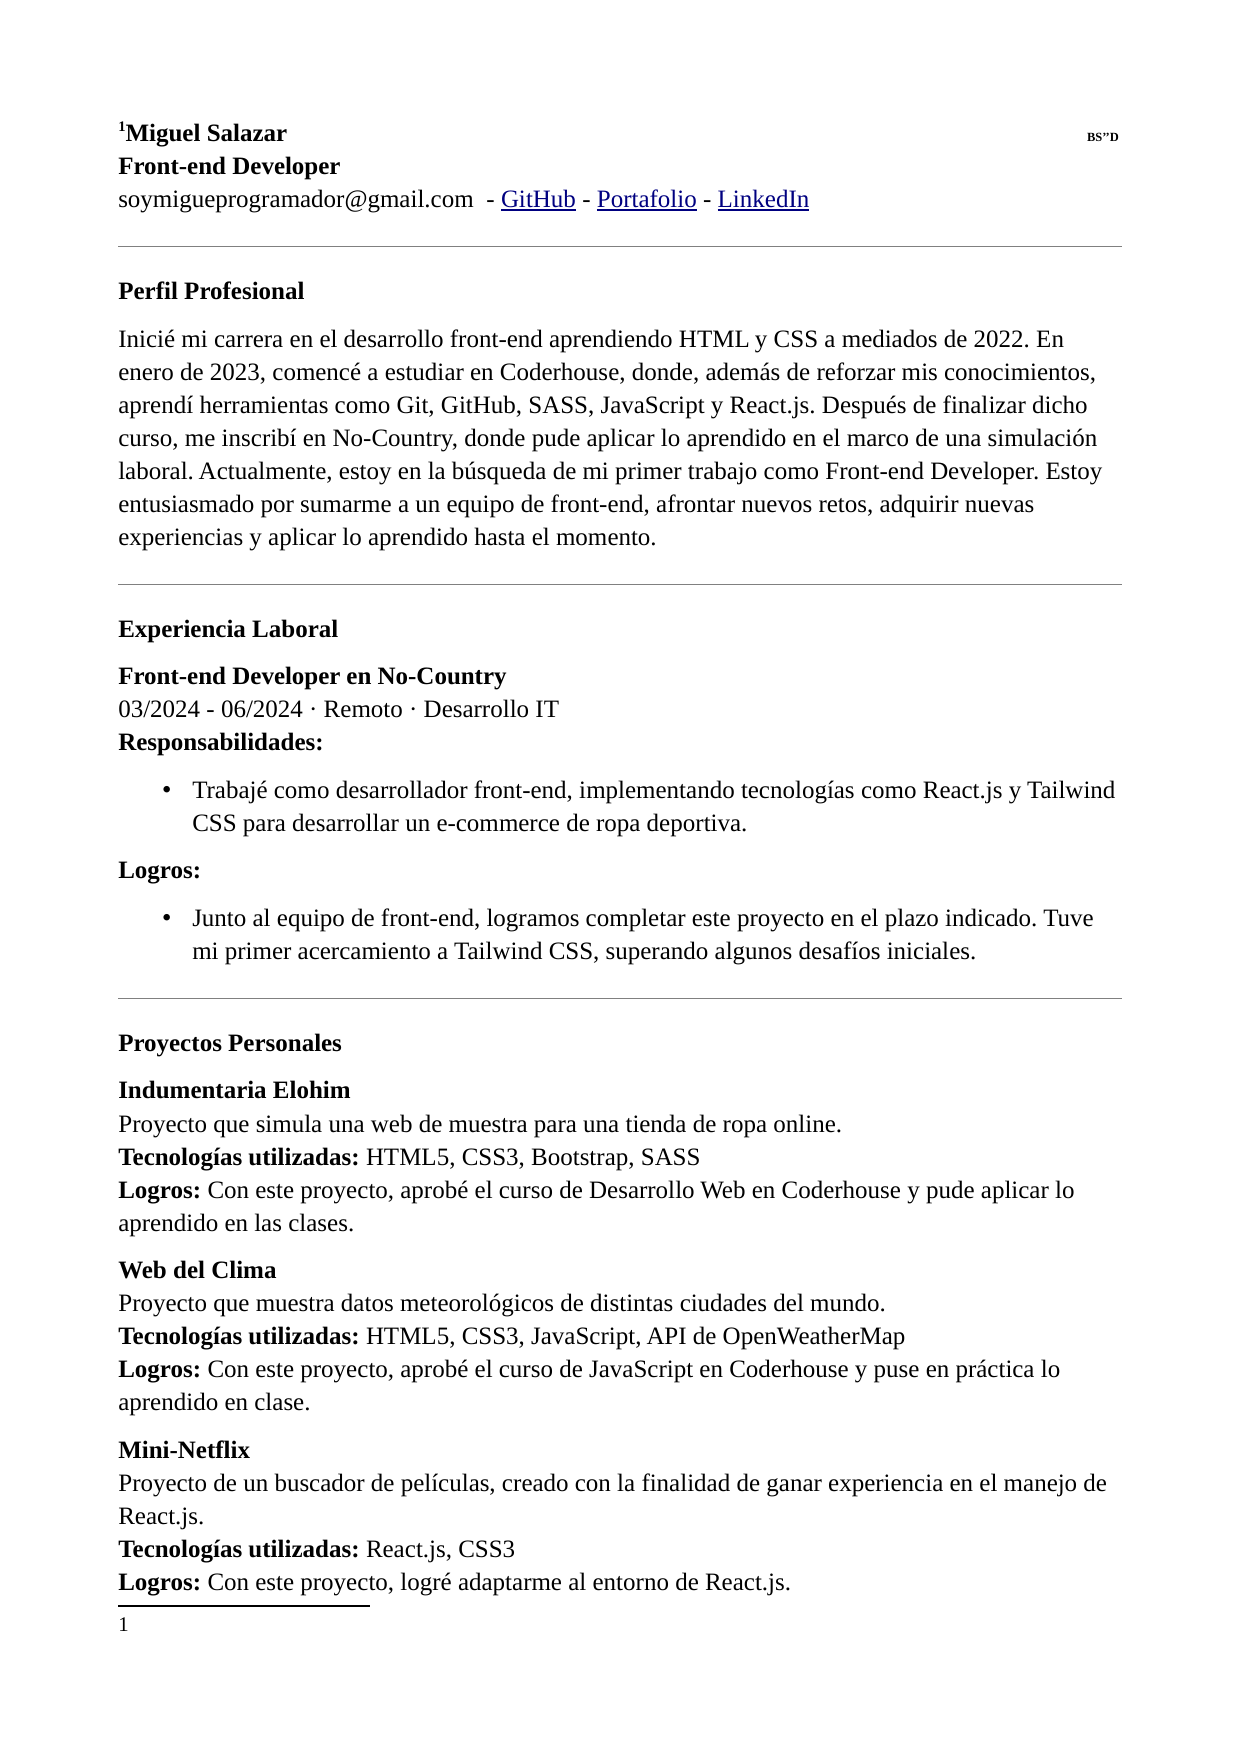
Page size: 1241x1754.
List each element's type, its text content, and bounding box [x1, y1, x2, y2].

text Front-end Developer en No-Country 03/2024 - 06/2024 · Remoto · Desarrollo IT Responsabilidades: [118, 661, 1122, 756]
text Experiencia Laboral [118, 614, 1122, 642]
text Proyectos Personales [118, 1028, 1122, 1057]
text Web del Clima Proyecto que muestra datos meteorológicos de distintas ciudades del mundo. Tecnologías utilizadas: HTML5, CSS3, JavaScript, API de OpenWeatherMap Logros: Con este proyecto, aprobé el curso de JavaScript en Coderhouse y puse en práctica lo aprendido en clase. [118, 1255, 1122, 1416]
text Perfil Profesional [118, 276, 1122, 305]
text Miguel Salazar BS’’D Front-end Developer soymigueprogramador@gmail.com - GitHub - Portafolio - LinkedIn [118, 118, 1122, 213]
list Trabajé como desarrollador front-end, implementando tecnologías como React.js y Tailwind CSS para desarrollar un e-commerce de ropa deportiva. [162, 775, 1122, 837]
text Inicié mi carrera en el desarrollo front-end aprendiendo HTML y CSS a mediados de 2022. En enero de 2023, comencé a estudiar en Coderhouse, donde, además de reforzar mis conocimientos, aprendí herramientas como Git, GitHub, SASS, JavaScript y React.js. Después de finalizar dicho curso, me inscribí en No-Country, donde pude aplicar lo aprendido en el marco de una simulación laboral. Actualmente, estoy en la búsqueda de mi primer trabajo como Front-end Developer. Estoy entusiasmado por sumarme a un equipo de front-end, afrontar nuevos retos, adquirir nuevas experiencias y aplicar lo aprendido hasta el momento. [118, 324, 1122, 551]
text Indumentaria Elohim Proyecto que simula una web de muestra para una tienda de ropa online. Tecnologías utilizadas: HTML5, CSS3, Bootstrap, SASS Logros: Con este proyecto, aprobé el curso de Desarrollo Web en Coderhouse y pude aplicar lo aprendido en las clases. [118, 1076, 1122, 1236]
text Logros: [118, 856, 1122, 884]
text Mini-Netflix Proyecto de un buscador de películas, creado con la finalidad de ganar experiencia en el manejo de React.js. Tecnologías utilizadas: React.js, CSS3 Logros: Con este proyecto, logré adaptarme al entorno de React.js. [118, 1435, 1122, 1596]
list Junto al equipo de front-end, logramos completar este proyecto en el plazo indicado. Tuve mi primer acercamiento a Tailwind CSS, superando algunos desafíos iniciales. [162, 903, 1122, 965]
